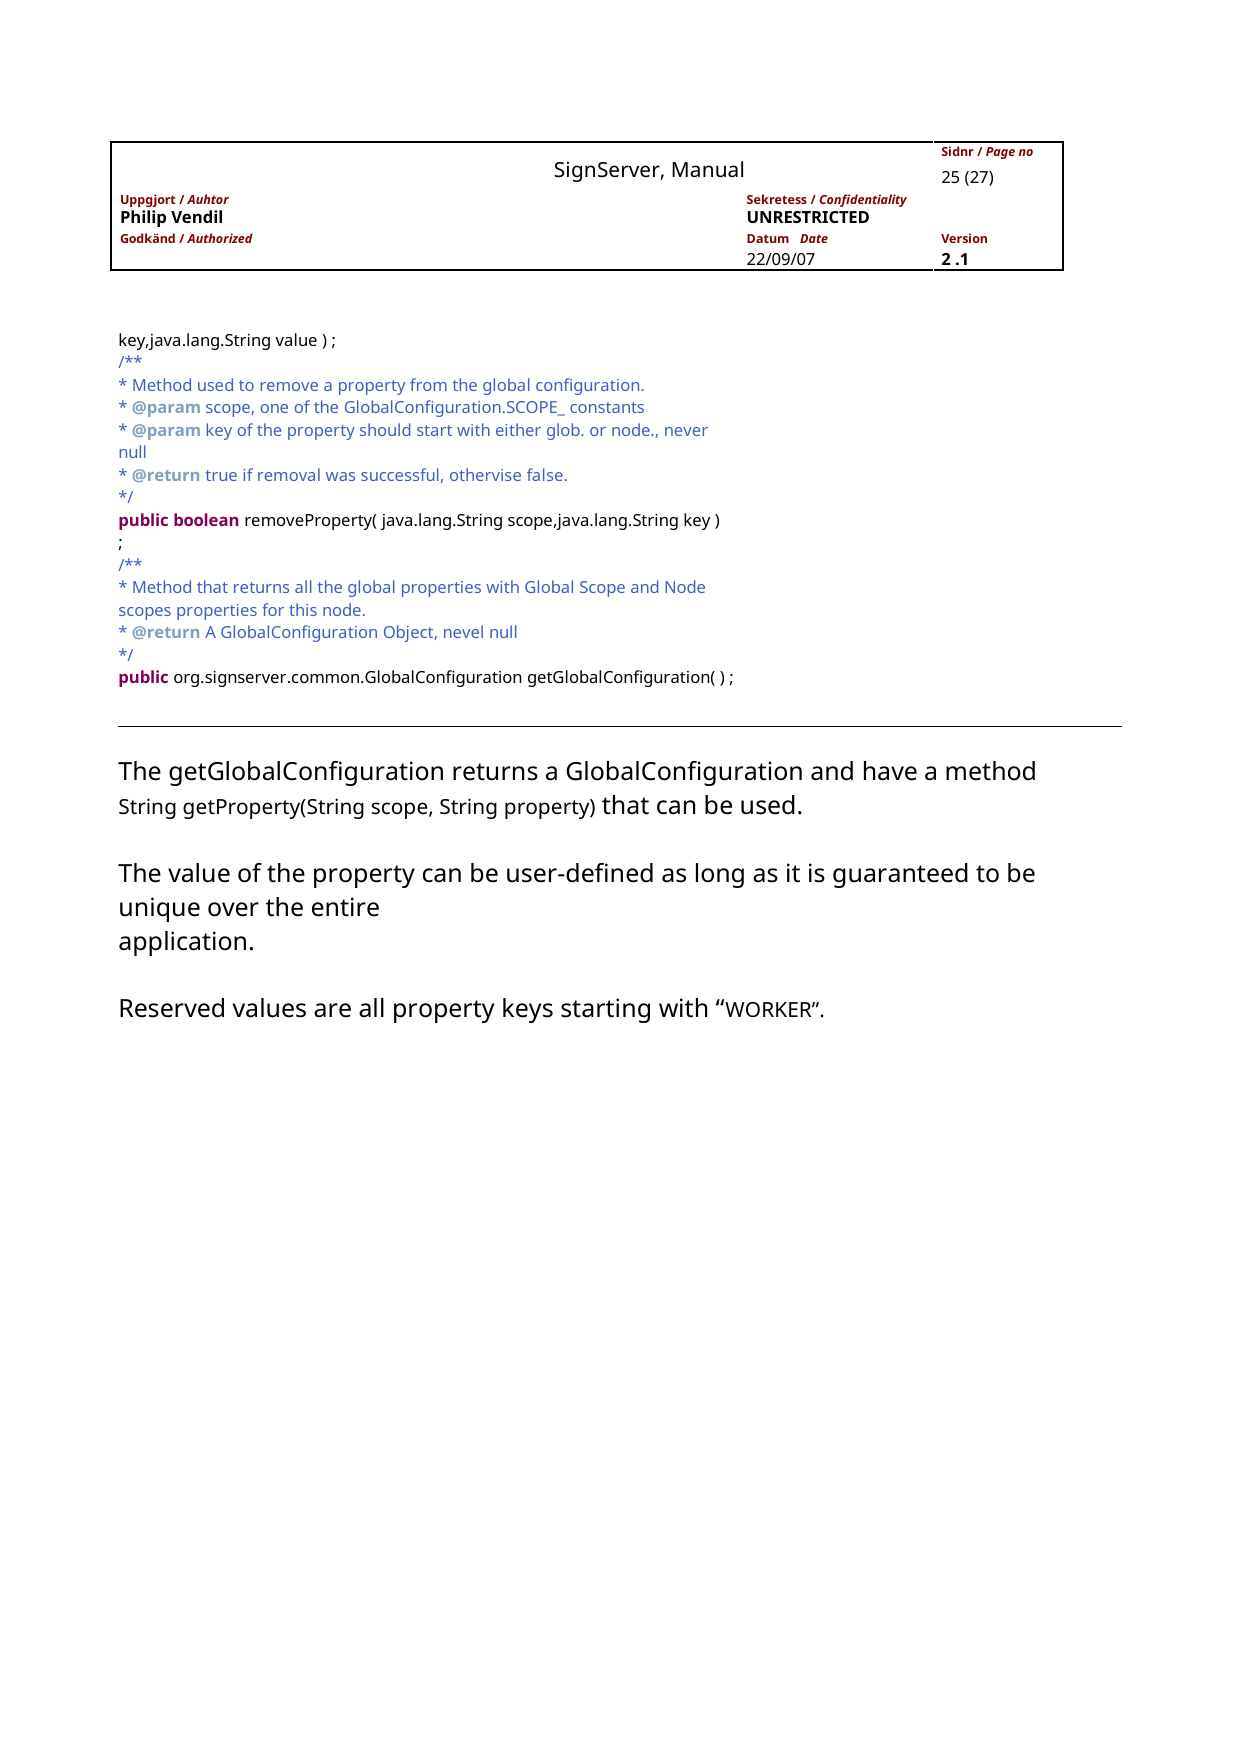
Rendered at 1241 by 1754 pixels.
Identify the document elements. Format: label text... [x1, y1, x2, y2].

text * Method that returns all the global properties with Global Scope and Node [118, 576, 1122, 599]
text The value of the property can be user-defined as long as it is guaranteed to be unique over the entire [118, 856, 1122, 923]
text ; [118, 531, 1122, 554]
text key,java.lang.String value ) ; [118, 329, 1122, 351]
text scopes properties for this node. [118, 599, 1122, 621]
text * Method used to remove a property from the global configuration. [118, 374, 1122, 396]
text String getProperty(String scope, String property) that can be used. [118, 788, 1122, 822]
text null [118, 441, 1122, 464]
text public boolean removeProperty( java.lang.String scope,java.lang.String key ) [118, 509, 1122, 531]
text */ [118, 644, 1122, 666]
text Reserved values are all property keys starting with “WORKER”. [118, 991, 1122, 1025]
text * @return true if removal was successful, othervise false. [118, 464, 1122, 486]
text /** [118, 351, 1122, 374]
text application. [118, 923, 1122, 991]
text * @return A GlobalConfiguration Object, nevel null [118, 621, 1122, 644]
text */ [118, 486, 1122, 509]
text The getGlobalConfiguration returns a GlobalConfiguration and have a method [118, 754, 1122, 788]
text /** [118, 554, 1122, 576]
text * @param key of the property should start with either glob. or node., never [118, 419, 1122, 441]
text * @param scope, one of the GlobalConfiguration.SCOPE_ constants [118, 396, 1122, 419]
text public org.signserver.common.GlobalConfiguration getGlobalConfiguration( ) ; [118, 666, 1122, 689]
